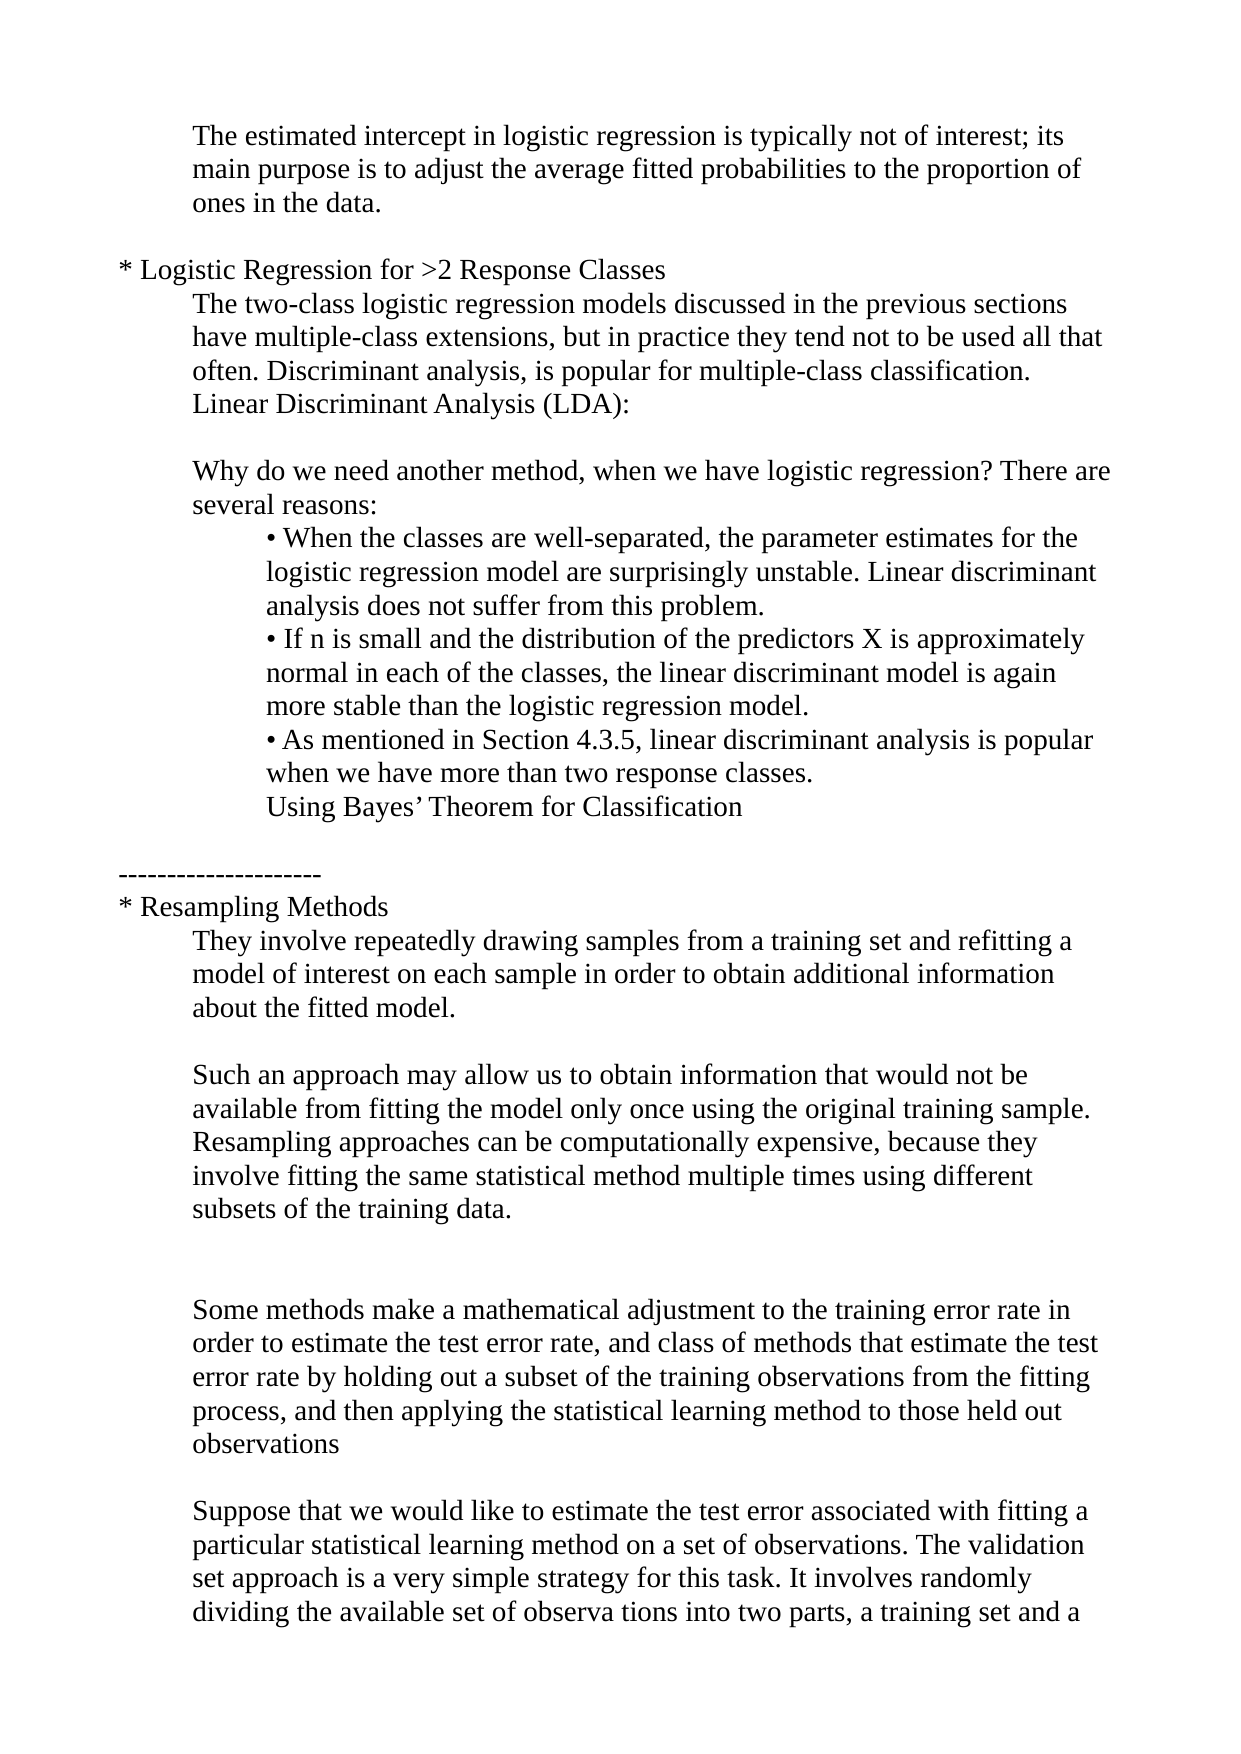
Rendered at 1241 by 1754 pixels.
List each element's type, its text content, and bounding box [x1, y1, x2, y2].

text • When the classes are well-separated, the parameter estimates for the logistic regression model are surprisingly unstable. Linear discriminant analysis does not suffer from this problem. [118, 521, 1122, 621]
text The two-class logistic regression models discussed in the previous sections have multiple-class extensions, but in practice they tend not to be used all that often. Discriminant analysis, is popular for multiple-class classification. [118, 286, 1122, 386]
text Using Bayes’ Theorem for Classification [118, 789, 1122, 822]
text • If n is small and the distribution of the predictors X is approximately normal in each of the classes, the linear discriminant model is again more stable than the logistic regression model. [118, 621, 1122, 722]
text * Resampling Methods [118, 889, 1122, 923]
text Resampling approaches can be computationally expensive, because they involve fitting the same statistical method multiple times using different subsets of the training data. [118, 1124, 1122, 1225]
text They involve repeatedly drawing samples from a training set and refitting a model of interest on each sample in order to obtain additional information about the fitted model. [118, 923, 1122, 1024]
text * Logistic Regression for >2 Response Classes [118, 252, 1122, 286]
text Such an approach may allow us to obtain information that would not be available from fitting the model only once using the original training sample. [118, 1057, 1122, 1124]
text Some methods make a mathematical adjustment to the training error rate in order to estimate the test error rate, and class of methods that estimate the test error rate by holding out a subset of the training observations from the fitting process, and then applying the statistical learning method to those held out observations [118, 1292, 1122, 1460]
text Linear Discriminant Analysis (LDA): [118, 386, 1122, 420]
text The estimated intercept in logistic regression is typically not of interest; its main purpose is to adjust the average fitted probabilities to the proportion of ones in the data. [118, 118, 1122, 219]
text Why do we need another method, when we have logistic regression? There are several reasons: [118, 453, 1122, 521]
text • As mentioned in Section 4.3.5, linear discriminant analysis is popular when we have more than two response classes. [118, 722, 1122, 789]
text --------------------- [118, 856, 1122, 889]
text Suppose that we would like to estimate the test error associated with fitting a particular statistical learning method on a set of observations. The validation set approach is a very simple strategy for this task. It involves randomly dividing the available set of observa tions into two parts, a training set and a [118, 1493, 1122, 1627]
